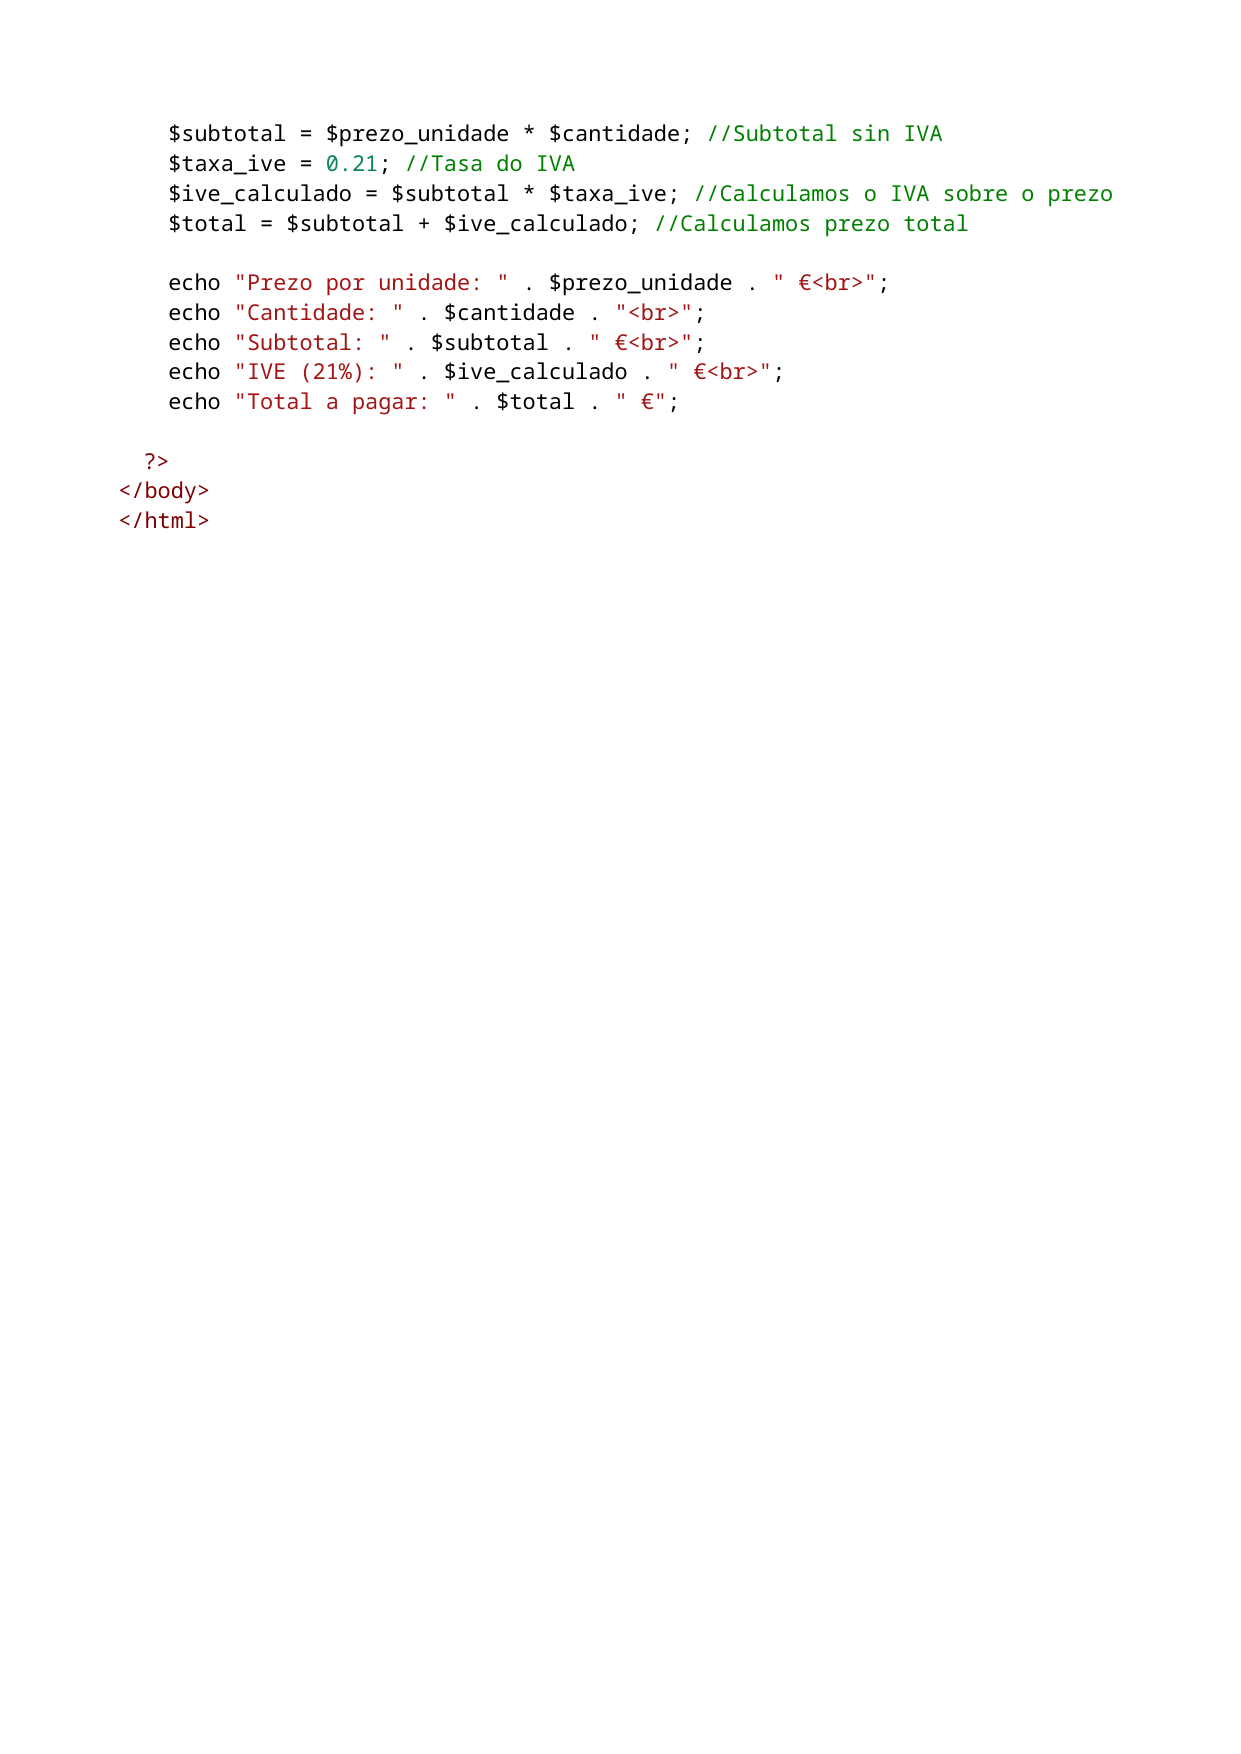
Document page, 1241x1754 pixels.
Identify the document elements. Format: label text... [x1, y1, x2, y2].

text $ive_calculado = $subtotal * $taxa_ive; //Calculamos o IVA sobre o prezo [118, 178, 1122, 207]
text echo "Prezo por unidade: " . $prezo_unidade . " €<br>"; [118, 267, 1122, 297]
text echo "Total a pagar: " . $total . " €"; [118, 386, 1122, 416]
text ?> [118, 446, 1122, 475]
text echo "IVE (21%): " . $ive_calculado . " €<br>"; [118, 356, 1122, 386]
text </html> [118, 505, 1122, 535]
text $subtotal = $prezo_unidade * $cantidade; //Subtotal sin IVA [118, 118, 1122, 148]
text echo "Cantidade: " . $cantidade . "<br>"; [118, 297, 1122, 327]
text </body> [118, 475, 1122, 505]
text $taxa_ive = 0.21; //Tasa do IVA [118, 148, 1122, 178]
text echo "Subtotal: " . $subtotal . " €<br>"; [118, 327, 1122, 356]
text $total = $subtotal + $ive_calculado; //Calculamos prezo total [118, 207, 1122, 237]
